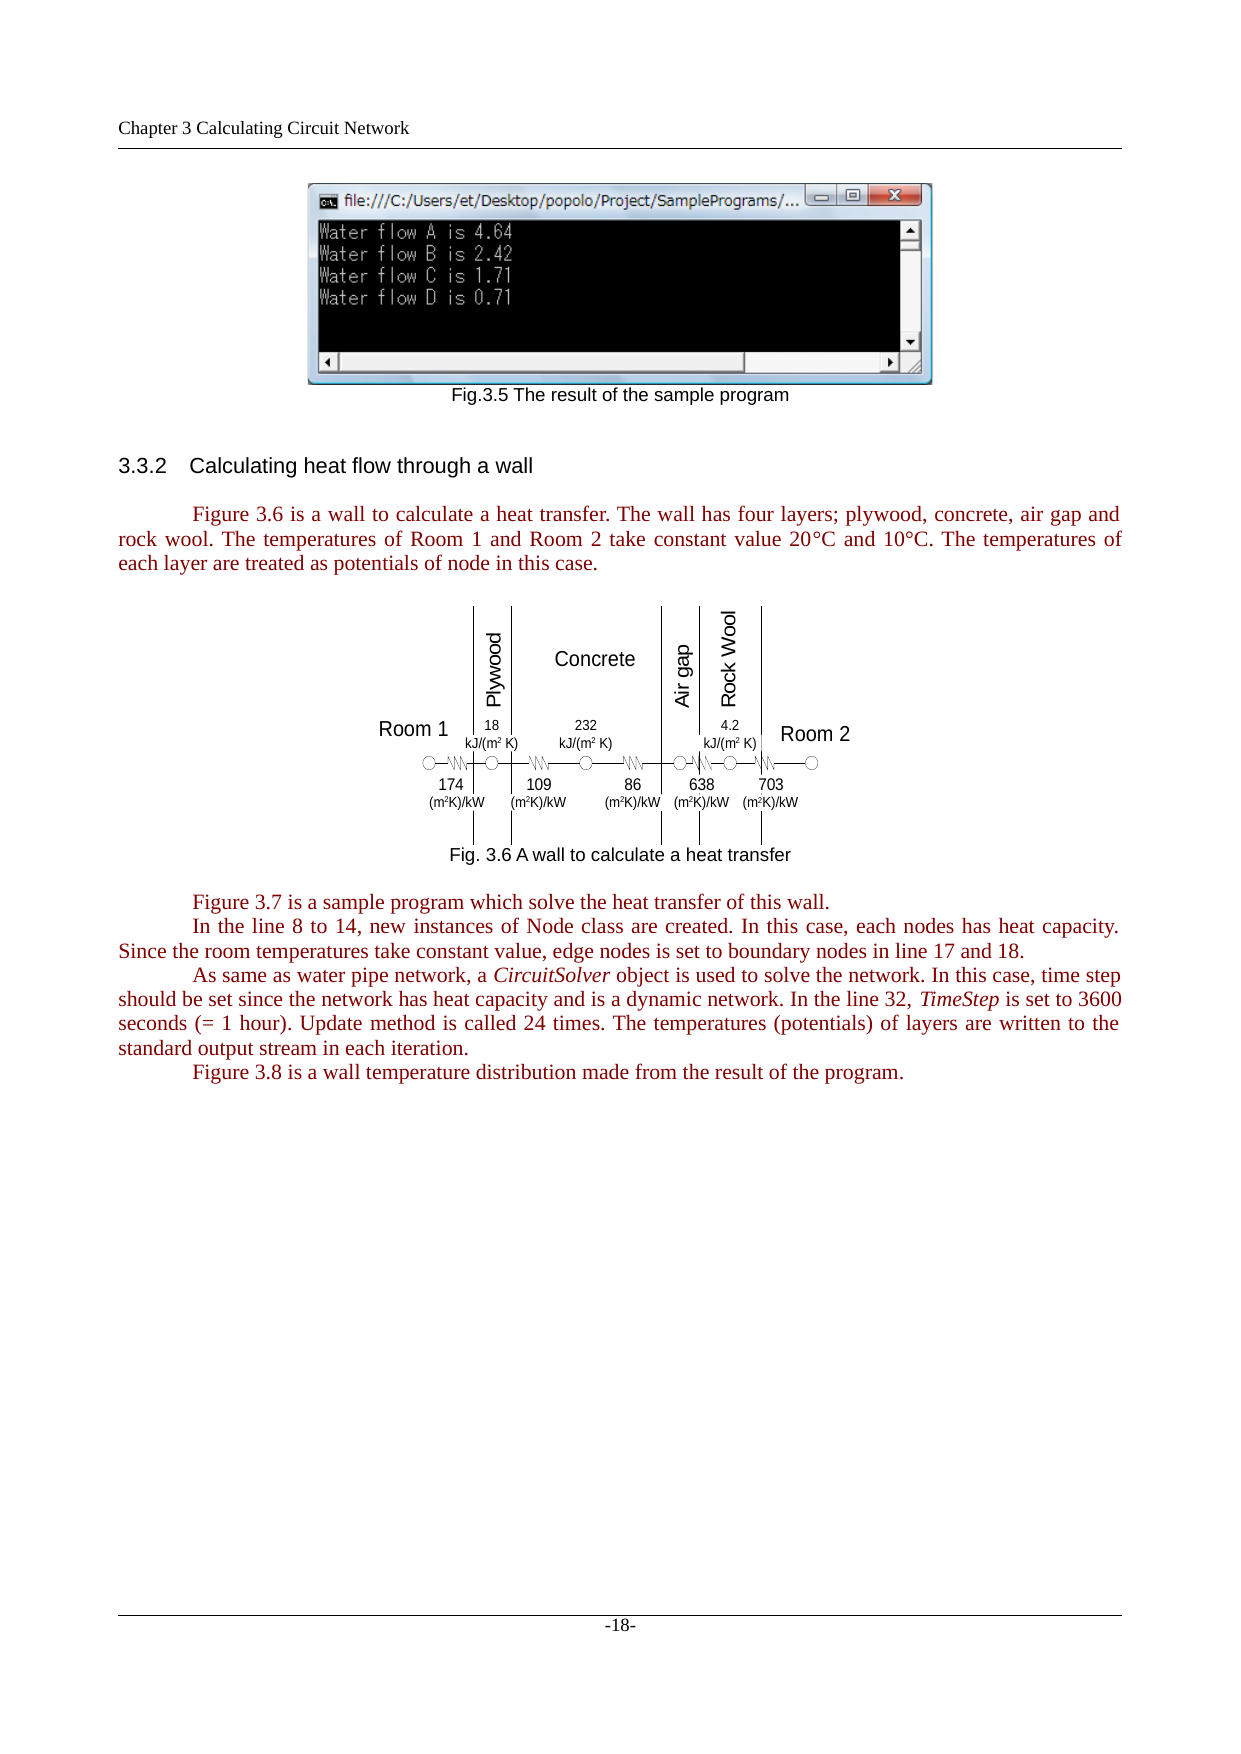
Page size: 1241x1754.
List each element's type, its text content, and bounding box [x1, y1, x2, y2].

text Fig.3.5 The result of the sample program [118, 184, 1122, 405]
text Figure 3.8 is a wall temperature distribution made from the result of the program. [118, 1060, 1122, 1084]
picture [307, 183, 933, 385]
text Fig. 3.6 A wall to calculate a heat transfer [118, 599, 1122, 866]
text As same as water pipe network, a CircuitSolver object is used to solve the network. In this case, time step should be set since the network has heat capacity and is a dynamic network. In the line 32, TimeStep is set to 3600 seconds (= 1 hour). Update method is called 24 times. The temperatures (potentials) of layers are written to the standard output stream in each iteration. [118, 963, 1122, 1060]
text Figure 3.6 is a wall to calculate a heat transfer. The wall has four layers; plywood, concrete, air gap and rock wool. The temperatures of Room 1 and Room 2 take constant value 20°C and 10°C. The temperatures of each layer are treated as potentials of node in this case. [118, 502, 1122, 575]
text Figure 3.7 is a sample program which solve the heat transfer of this wall. [118, 890, 1122, 914]
subtitle Calculating heat flow through a wall [118, 454, 1122, 478]
text In the line 8 to 14, new instances of Node class are created. In this case, each nodes has heat capacity. Since the room temperatures take constant value, edge nodes is set to boundary nodes in line 17 and 18. [118, 914, 1122, 963]
